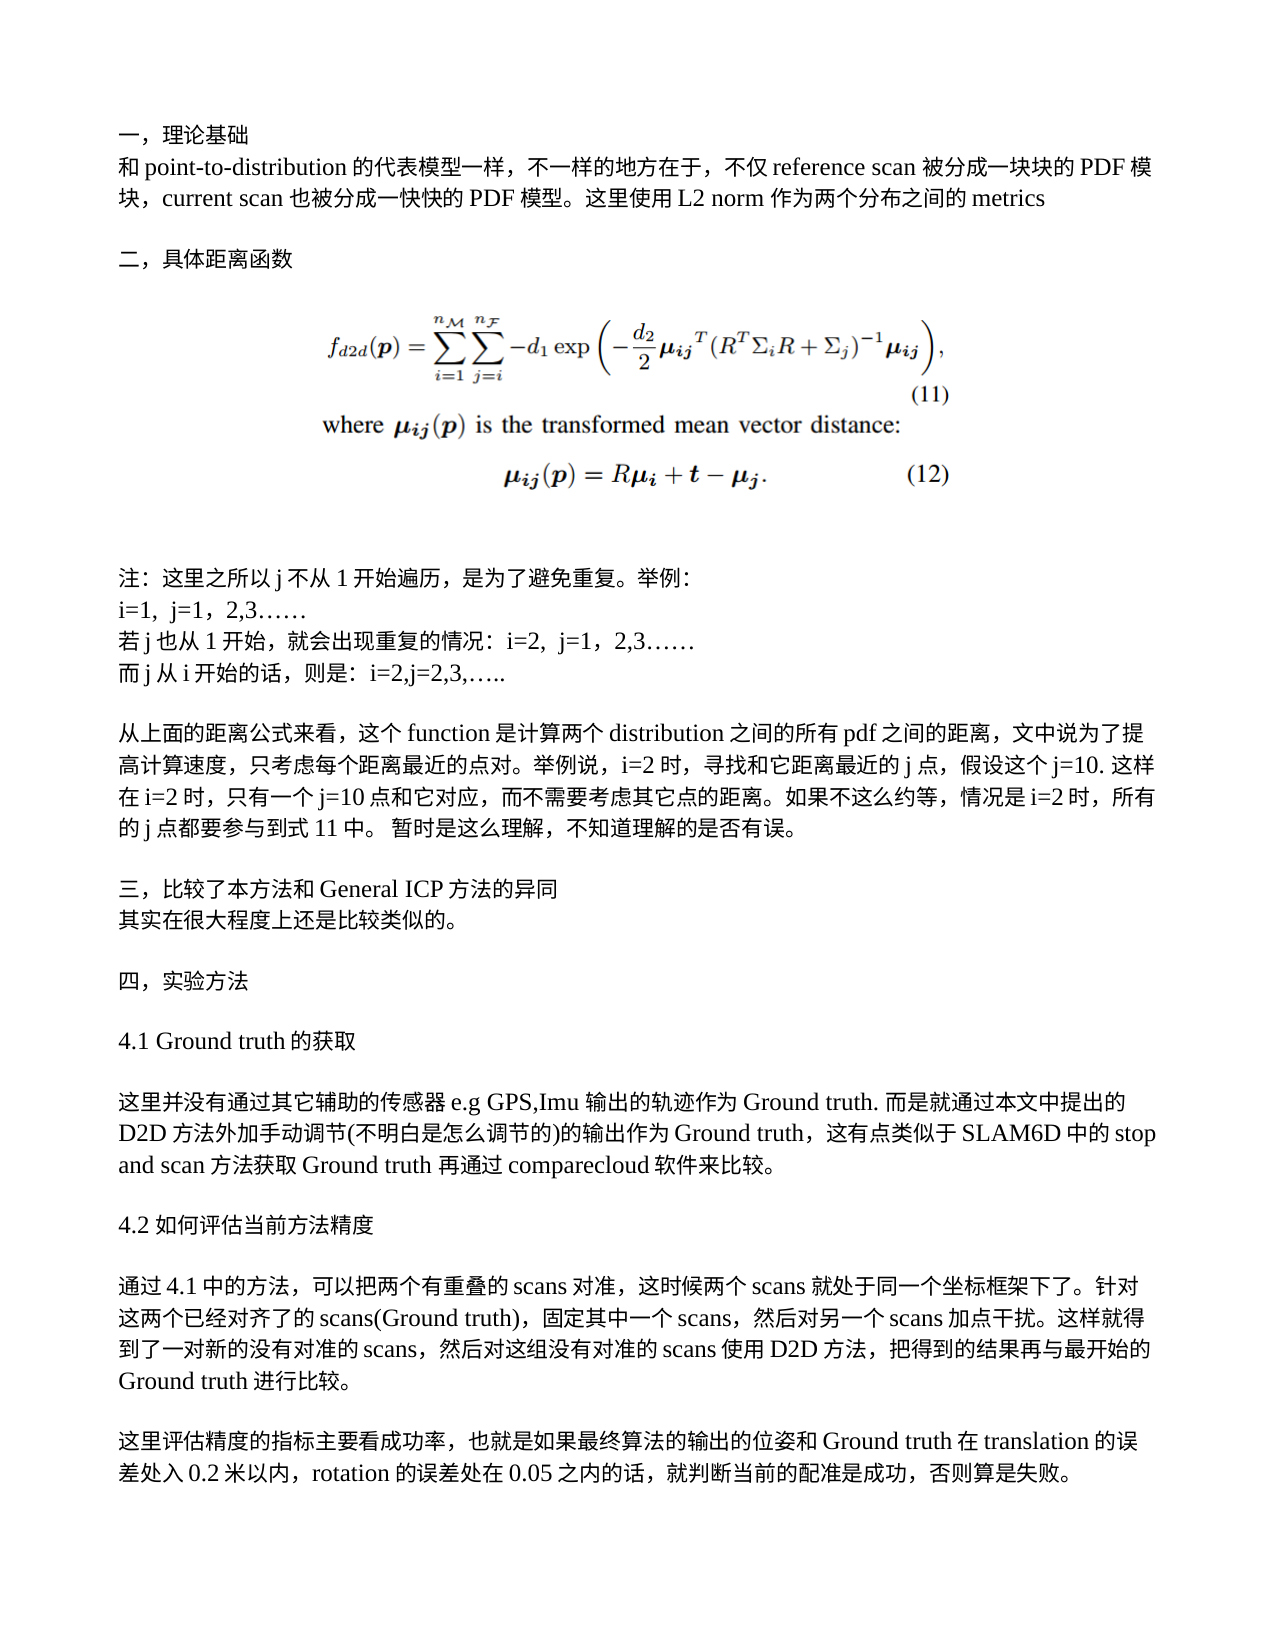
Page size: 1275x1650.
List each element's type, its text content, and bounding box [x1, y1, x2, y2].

text 4.2 如何评估当前方法精度 [118, 1208, 1157, 1240]
text 一，理论基础 [118, 118, 1157, 150]
text 四，实验方法 [118, 964, 1157, 996]
text 从上面的距离公式来看，这个function是计算两个distribution之间的所有pdf之间的距离，文中说为了提高计算速度，只考虑每个距离最近的点对。举例说，i=2时，寻找和它距离最近的j点，假设这个j=10. 这样在i=2时，只有一个j=10点和它对应，而不需要考虑其它点的距离。如果不这么约等，情况是i=2时，所有的j点都要参与到式11中。 暂时是这么理解，不知道理解的是否有误。 [118, 716, 1157, 843]
text 通过4.1中的方法，可以把两个有重叠的scans对准，这时候两个scans就处于同一个坐标框架下了。针对这两个已经对齐了的scans(Ground truth)，固定其中一个scans，然后对另一个scans加点干扰。这样就得到了一对新的没有对准的scans，然后对这组没有对准的scans使用D2D方法，把得到的结果再与最开始的Ground truth进行比较。 [118, 1269, 1157, 1396]
text 二，具体距离函数 [118, 242, 1157, 273]
text i=1, j=1，2,3…… [118, 593, 1157, 624]
text 注：这里之所以j不从1开始遍历，是为了避免重复。举例： [118, 561, 1157, 593]
text 三，比较了本方法和General ICP方法的异同 [118, 872, 1157, 903]
text 4.1 Ground truth的获取 [118, 1024, 1157, 1056]
text 而j从i开始的话，则是：i=2,j=2,3,….. [118, 656, 1157, 688]
text 其实在很大程度上还是比较类似的。 [118, 903, 1157, 935]
text 和point-to-distribution的代表模型一样，不一样的地方在于，不仅reference scan 被分成一块块的PDF模块，current scan 也被分成一快快的PDF模型。这里使用L2 norm 作为两个分布之间的metrics [118, 150, 1157, 213]
text 这里评估精度的指标主要看成功率，也就是如果最终算法的输出的位姿和Ground truth在translation的误差处入0.2米以内，rotation的误差处在0.05之内的话，就判断当前的配准是成功，否则算是失败。 [118, 1424, 1157, 1488]
text 若j也从1开始，就会出现重复的情况：i=2, j=1，2,3…… [118, 624, 1157, 656]
text 这里并没有通过其它辅助的传感器e.g GPS,Imu 输出的轨迹作为Ground truth. 而是就通过本文中提出的D2D方法外加手动调节(不明白是怎么调节的)的输出作为Ground truth，这有点类似于SLAM6D中的stop and scan方法获取Ground truth 再通过comparecloud软件来比较。 [118, 1085, 1157, 1180]
picture [315, 302, 960, 506]
